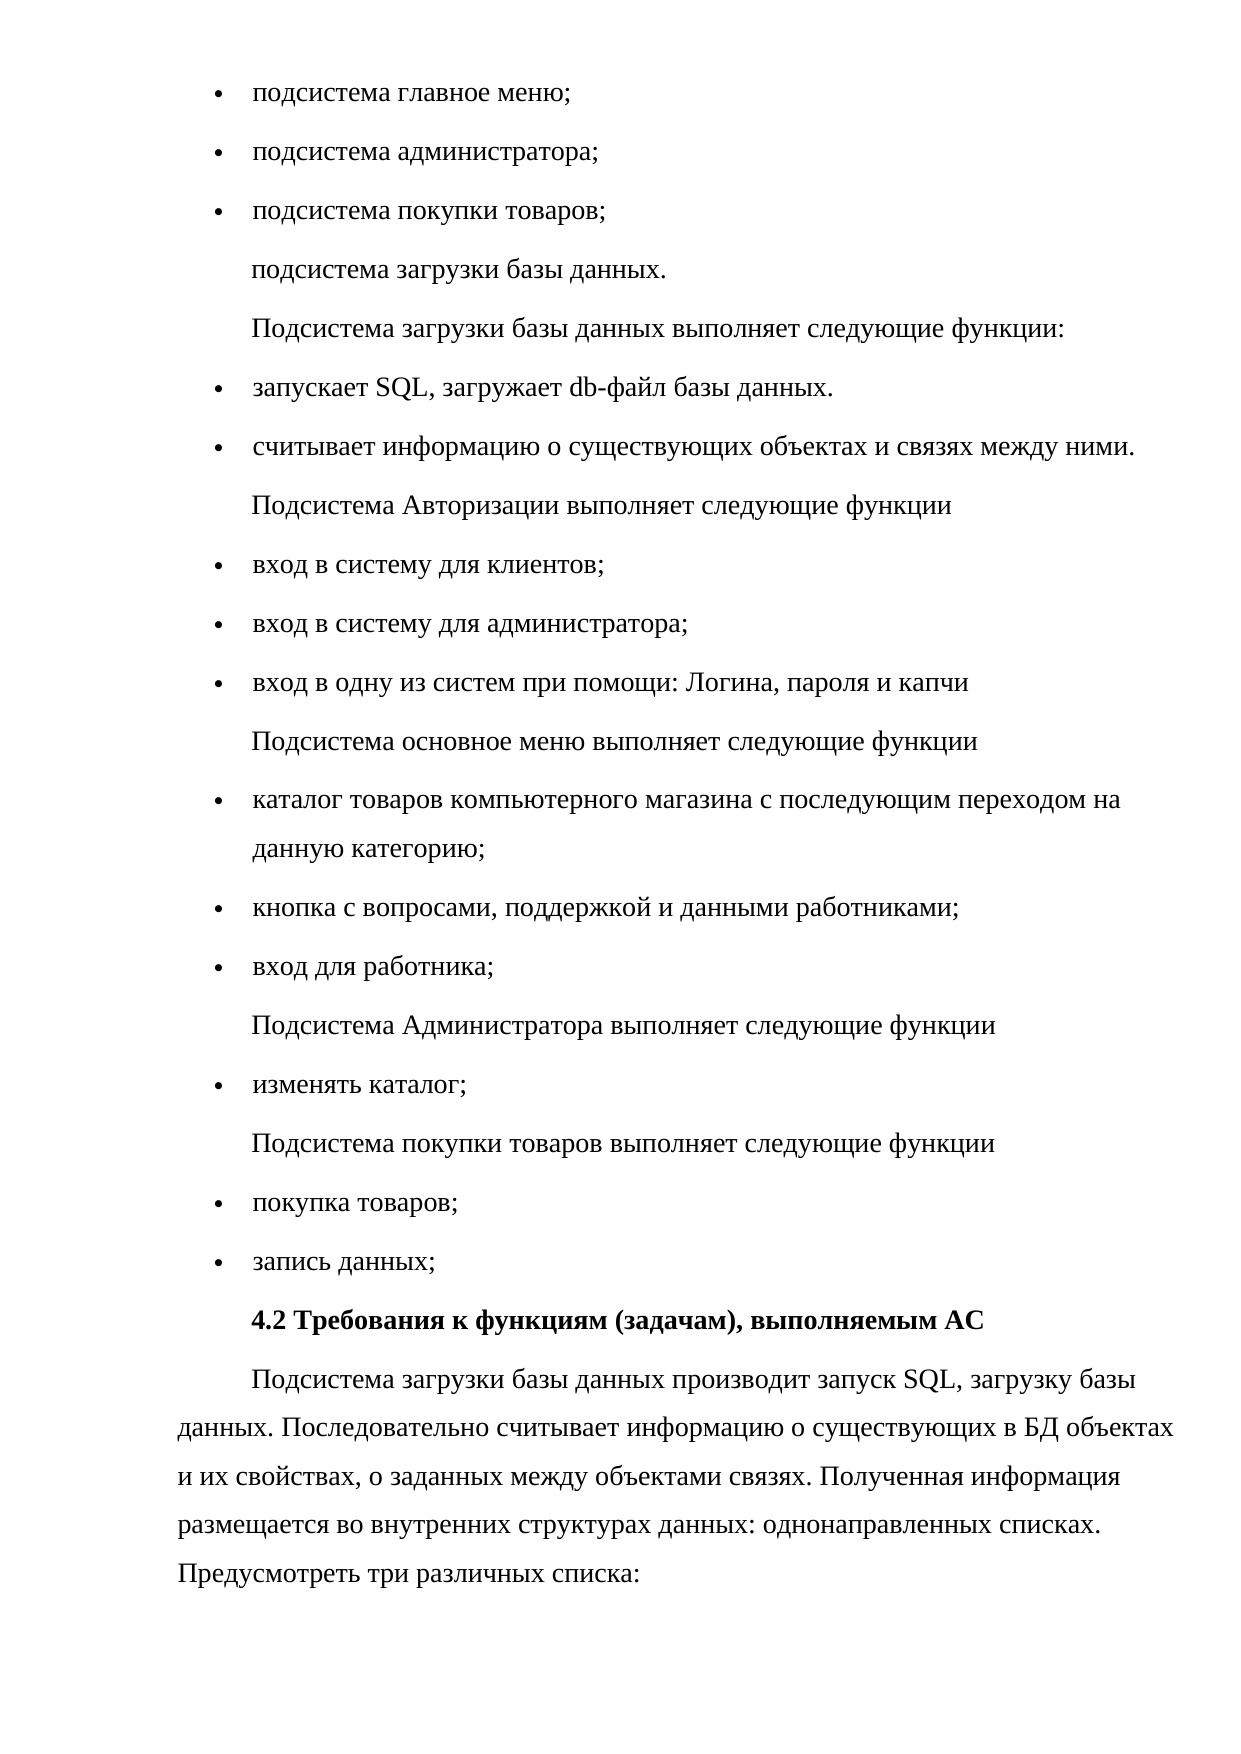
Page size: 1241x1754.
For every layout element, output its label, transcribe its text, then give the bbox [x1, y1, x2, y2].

list вход в одну из систем при помощи: Логина, пароля и капчи [215, 664, 1181, 697]
text Подсистема загрузки базы данных выполняет следующие функции: [177, 311, 1181, 343]
list каталог товаров компьютерного магазина с последующим переходом на данную категорию; [215, 782, 1181, 863]
text Подсистема Администратора выполняет следующие функции [177, 1008, 1181, 1040]
text Подсистема загрузки базы данных производит запуск SQL, загрузку базы данных. Последовательно считывает информацию о существующих в БД объектах и их свойствах, о заданных между объектами связях. Полученная информация размещается во внутренних структурах данных: однонаправленных списках. Предусмотреть три различных списка: [177, 1362, 1181, 1588]
list считывает информацию о существующих объектах и связях между ними. [215, 429, 1181, 461]
list подсистема покупки товаров; [215, 193, 1181, 225]
list вход в систему для клиентов; [215, 547, 1181, 579]
list вход для работника; [215, 949, 1181, 981]
list вход в систему для администратора; [215, 606, 1181, 638]
list запись данных; [215, 1244, 1181, 1276]
list подсистема главное меню; [215, 75, 1181, 107]
list изменять каталог; [215, 1067, 1181, 1099]
list кнопка с вопросами, поддержкой и данными работниками; [215, 890, 1181, 922]
list запускает SQL, загружает db-файл базы данных. [215, 370, 1181, 402]
text Подсистема Авторизации выполняет следующие функции [177, 488, 1181, 520]
text подсистема загрузки базы данных. [177, 252, 1181, 284]
text Подсистема покупки товаров выполняет следующие функции [177, 1126, 1181, 1158]
list подсистема администратора; [215, 134, 1181, 166]
text Подсистема основное меню выполняет следующие функции [177, 723, 1181, 756]
text 4.2 Требования к функциям (задачам), выполняемым АС [177, 1303, 1181, 1335]
list покупка товаров; [215, 1185, 1181, 1217]
